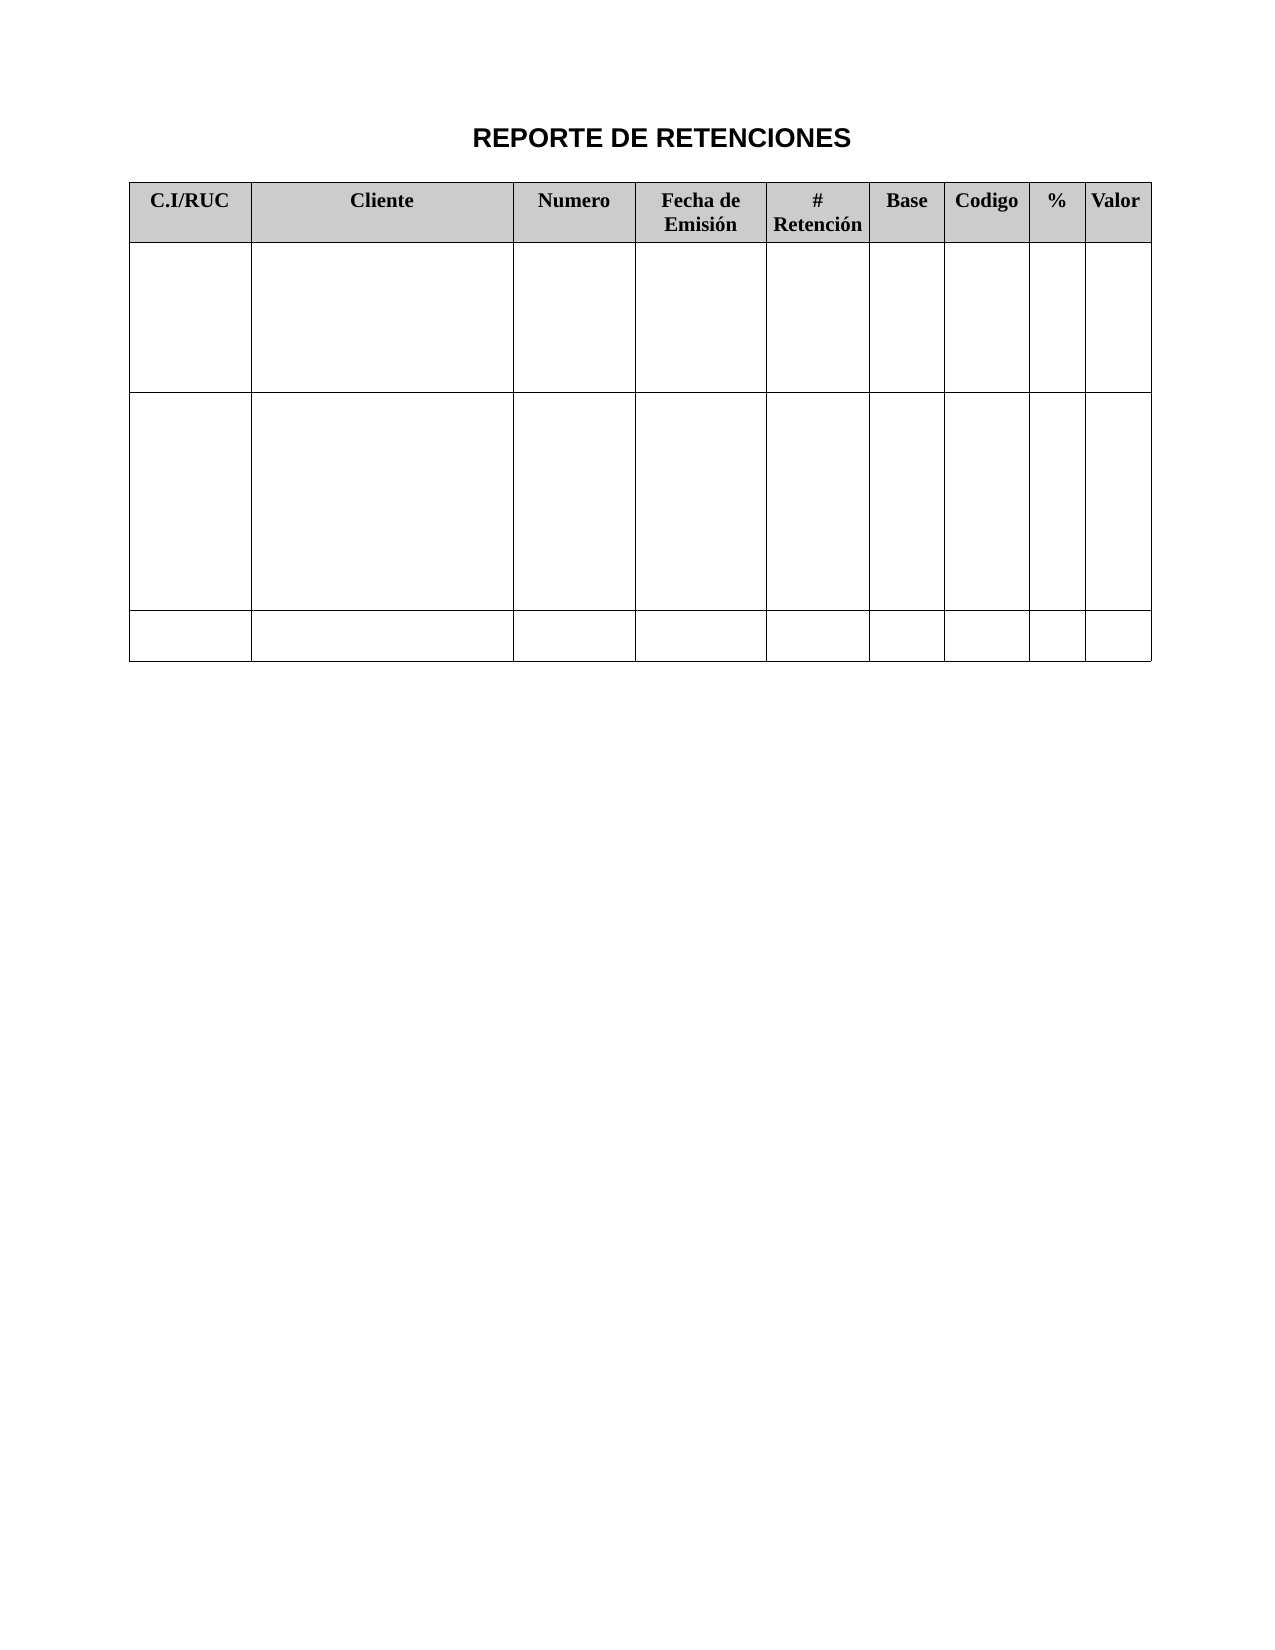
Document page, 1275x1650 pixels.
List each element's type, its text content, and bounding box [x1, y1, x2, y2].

table_header Numero [514, 183, 635, 242]
table_cell [252, 611, 513, 661]
table_header # Retención [767, 183, 869, 242]
table_cell [514, 611, 635, 661]
table_cell [767, 611, 869, 661]
table_cell <invoice.taxes[0].amount> [1086, 393, 1151, 610]
table_cell <invoice.taxes[0].base> [870, 393, 944, 610]
table_cell [945, 611, 1029, 661]
table_cell [514, 243, 635, 392]
table_cell <invoice.party.name> [252, 393, 513, 610]
table_cell [1086, 243, 1151, 392]
table_header Cliente [252, 183, 513, 242]
table_cell <invoice.number_w> [514, 393, 635, 610]
table_cell <invoice.invoice_date> [636, 393, 766, 610]
table_header Codigo [945, 183, 1029, 242]
table_cell [945, 243, 1029, 392]
table_cell [870, 611, 944, 661]
table_cell [636, 243, 766, 392]
table_header C.I/RUC [130, 183, 251, 242]
table_cell [252, 243, 513, 392]
table_cell [636, 611, 766, 661]
table_cell </for> [130, 611, 251, 661]
table_cell <if test="invoice.party.vat_code"> <invoice.party.vat_code> </if> [130, 393, 251, 610]
table_header Base [870, 183, 944, 242]
table_cell <for each="invoice in objects"> [130, 243, 251, 392]
table_cell <invoice.taxes[0].tax.description> [945, 393, 1029, 610]
table_cell [1030, 243, 1085, 392]
table_cell [1086, 611, 1151, 661]
text REPORTE DE RETENCIONES [118, 122, 1206, 153]
table_cell [870, 243, 944, 392]
table_cell [767, 243, 869, 392]
table_cell <if test="invoice.number_withholding"> <invoice.number_withholding> </if> [767, 393, 869, 610]
table_header Fecha de Emisión [636, 183, 766, 242]
table_header % [1030, 183, 1085, 242]
table_cell [1030, 611, 1085, 661]
table_header Valor [1086, 183, 1151, 242]
text <company.party.commercial_name> [118, 55, 1206, 81]
table_cell <invoice.taxes[0].tax.rate*100> [1030, 393, 1085, 610]
